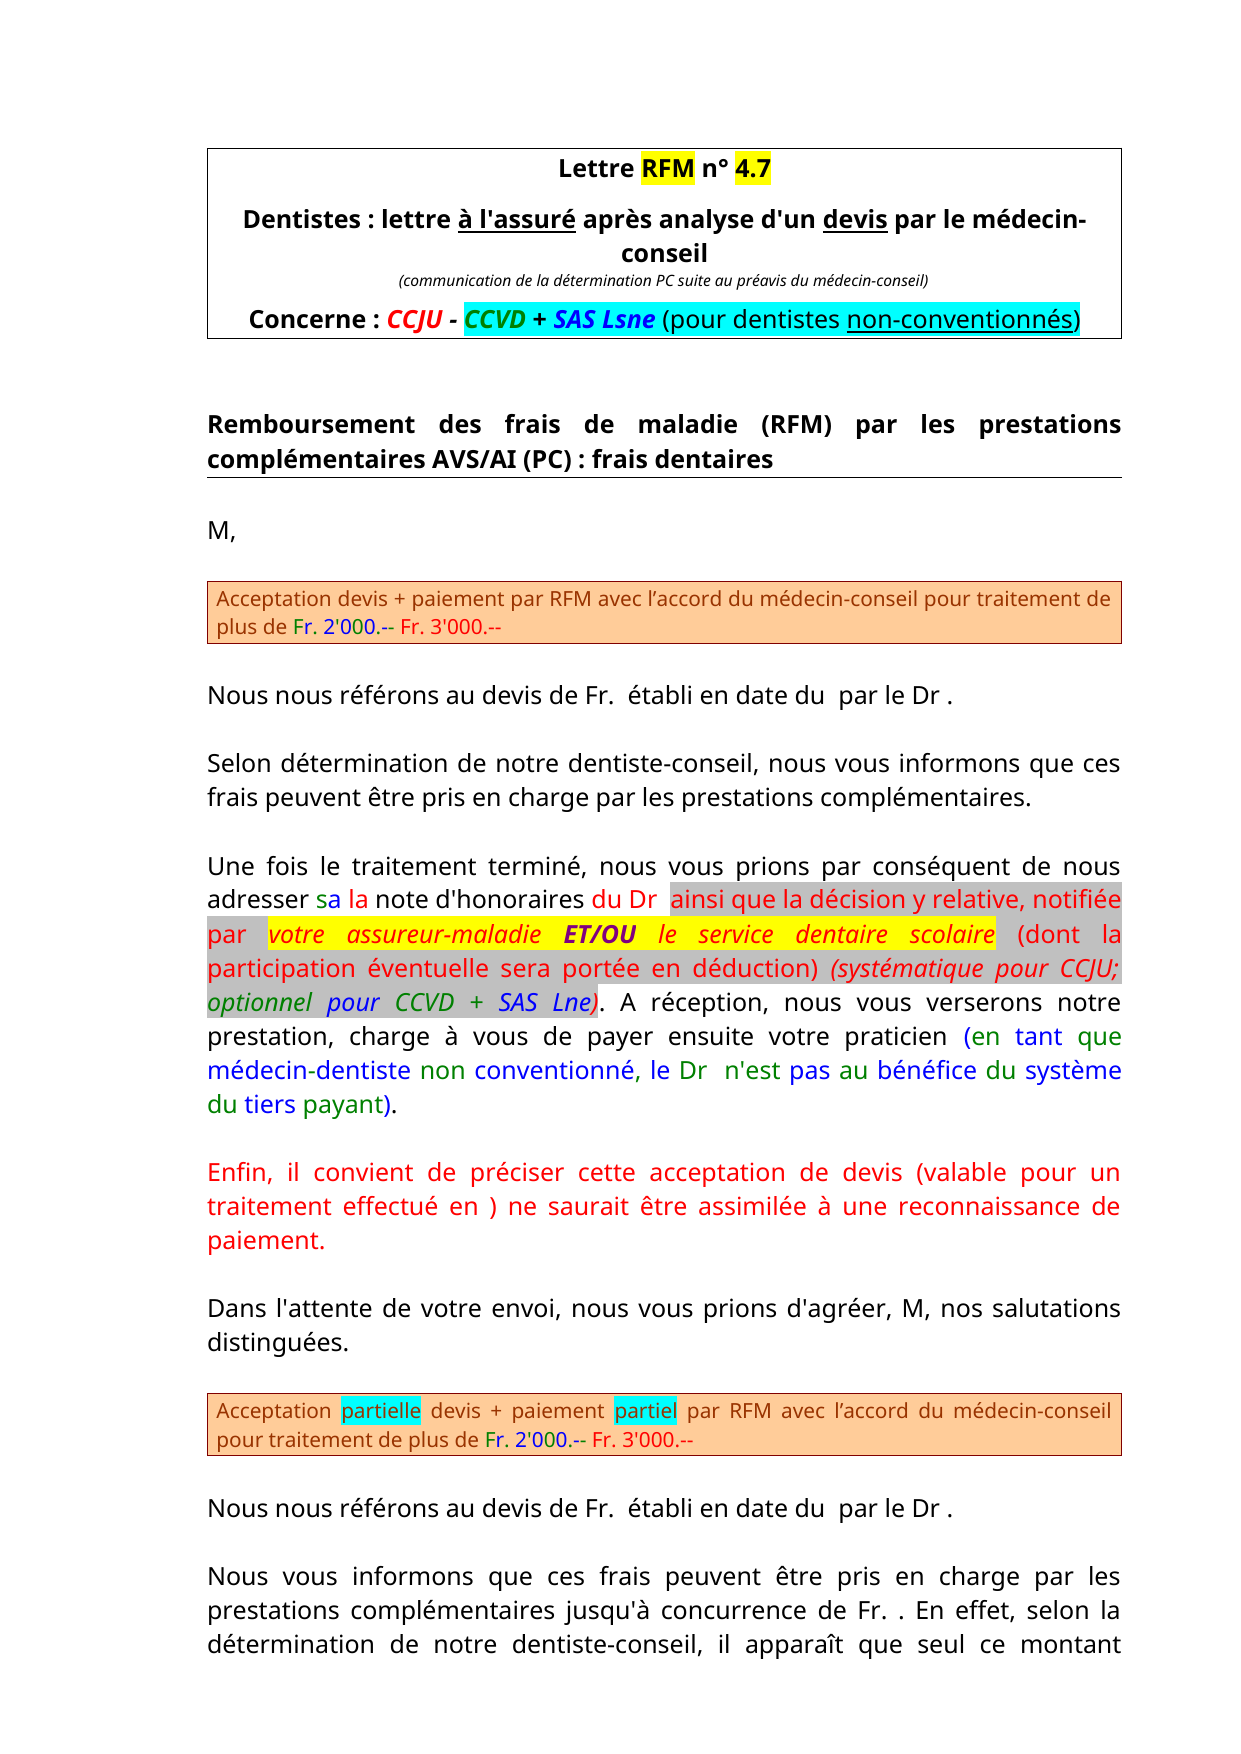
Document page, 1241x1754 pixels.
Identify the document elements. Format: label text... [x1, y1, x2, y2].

text Dans l'attente de votre envoi, nous vous prions d'agréer, M, nos salutations distinguées. [207, 1291, 1122, 1359]
text Enfin, il convient de préciser cette acceptation de devis (valable pour un traitement effectué en ) ne saurait être assimilée à une reconnaissance de paiement. [207, 1155, 1122, 1257]
text Lettre RFM n° 4.7 [208, 149, 1121, 185]
text Remboursement des frais de maladie (RFM) par les prestations complémentaires AVS/AI (PC) : frais dentaires [207, 407, 1122, 477]
text Acceptation devis + paiement par RFM avec l’accord du médecin-conseil pour traitement de plus de Fr. 2'000.-- Fr. 3'000.-- [208, 582, 1121, 643]
text Acceptation partielle devis + paiement partiel par RFM avec l’accord du médecin-conseil pour traitement de plus de Fr. 2'000.-- Fr. 3'000.-- [208, 1394, 1121, 1455]
text Selon détermination de notre dentiste-conseil, nous vous informons que ces frais peuvent être pris en charge par les prestations complémentaires. [207, 746, 1122, 814]
text M, [207, 512, 1122, 547]
text Une fois le traitement terminé, nous vous prions par conséquent de nous adresser sa la note d'honoraires du Dr ainsi que la décision y relative, notifiée par votre assureur-maladie ET/OU le service dentaire scolaire (dont la participation éventuelle sera portée en déduction) (systématique pour CCJU; optionnel pour CCVD + SAS Lne). A réception, nous vous verserons notre prestation, charge à vous de payer ensuite votre praticien (en tant que médecin-dentiste non conventionné, le Dr n'est pas au bénéfice du système du tiers payant). [207, 848, 1122, 1121]
text Concerne : CCJU - CCVD + SAS Lsne (pour dentistes non-conventionnés) [208, 299, 1121, 338]
text (communication de la détermination PC suite au préavis du médecin-conseil) [208, 267, 1121, 291]
text Nous nous référons au devis de Fr. établi en date du par le Dr . [207, 678, 1122, 712]
text Dentistes : lettre à l'assuré après analyse d'un devis par le médecin-conseil [208, 199, 1121, 267]
text Nous vous informons que ces frais peuvent être pris en charge par les prestations complémentaires jusqu'à concurrence de Fr. . En effet, selon la détermination de notre dentiste-conseil, il apparaît que seul ce montant [207, 1558, 1122, 1661]
text Nous nous référons au devis de Fr. établi en date du par le Dr . [207, 1490, 1122, 1524]
